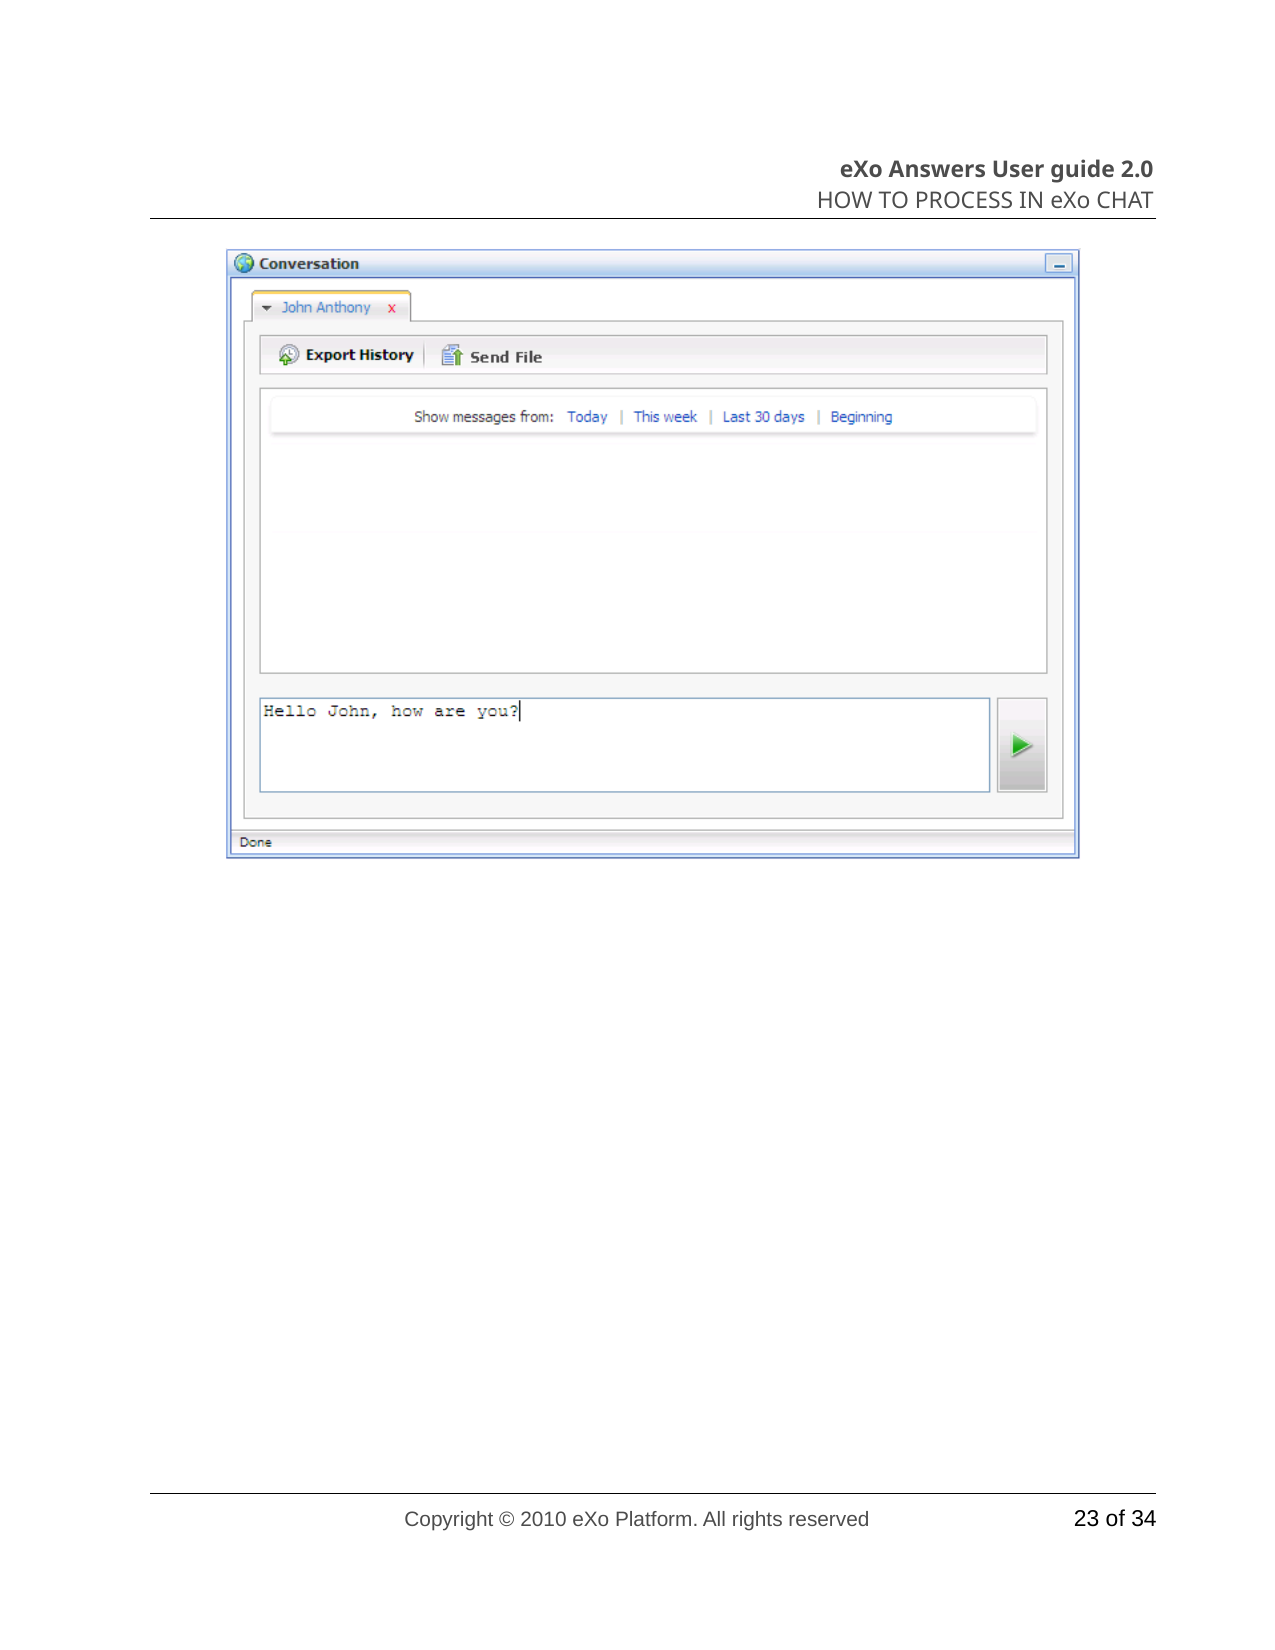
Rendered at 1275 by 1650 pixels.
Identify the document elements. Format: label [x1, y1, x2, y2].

picture [225, 248, 1081, 860]
